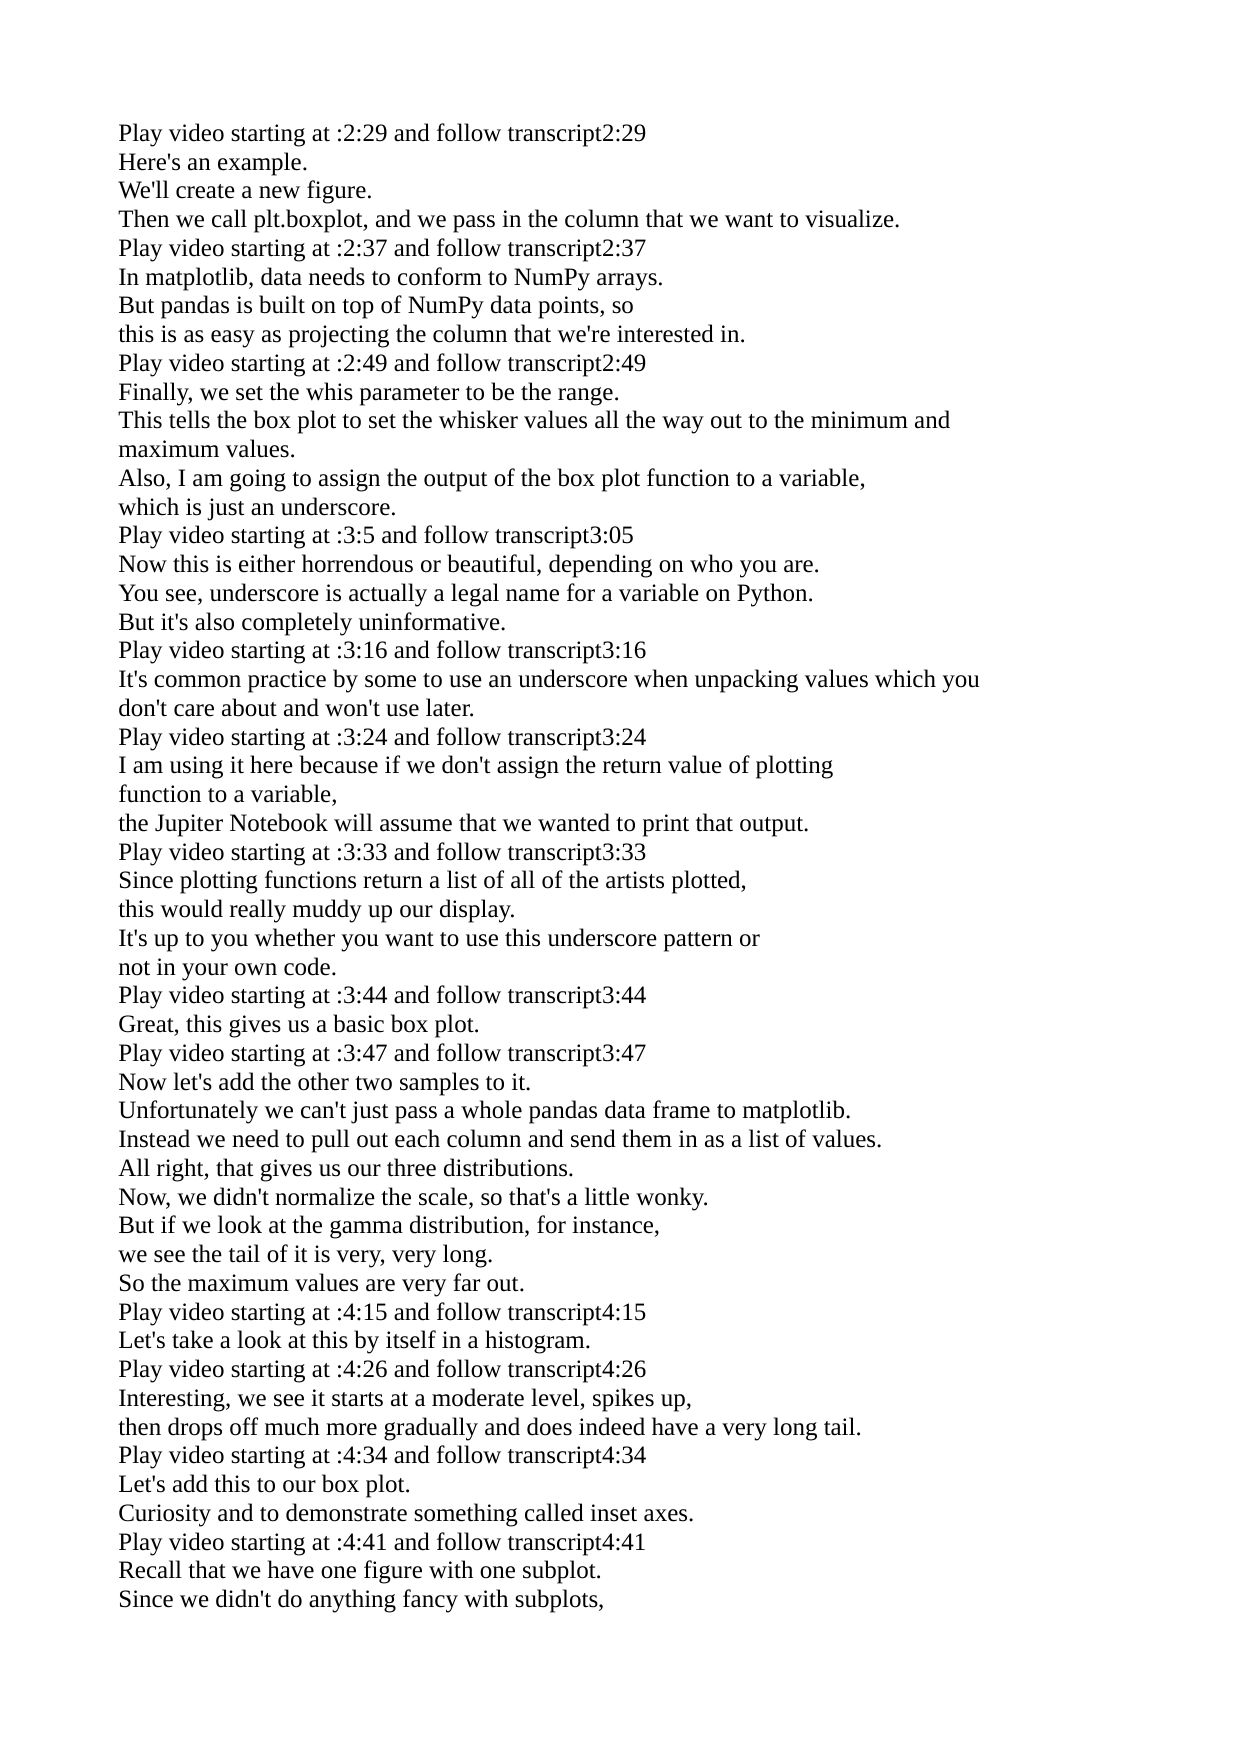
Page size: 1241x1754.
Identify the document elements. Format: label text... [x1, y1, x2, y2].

text Play video starting at :3:44 and follow transcript3:44 [118, 981, 1122, 1009]
text But it's also completely uninformative. [118, 607, 1122, 636]
text this would really muddy up our display. [118, 894, 1122, 923]
text We'll create a new figure. [118, 176, 1122, 204]
text don't care about and won't use later. [118, 693, 1122, 722]
text Play video starting at :2:37 and follow transcript2:37 [118, 233, 1122, 262]
text But if we look at the gamma distribution, for instance, [118, 1211, 1122, 1239]
text Let's take a look at this by itself in a histogram. [118, 1326, 1122, 1354]
text Now let's add the other two samples to it. [118, 1067, 1122, 1096]
text we see the tail of it is very, very long. [118, 1239, 1122, 1268]
text Play video starting at :2:49 and follow transcript2:49 [118, 348, 1122, 377]
text not in your own code. [118, 952, 1122, 981]
text this is as easy as projecting the column that we're interested in. [118, 319, 1122, 348]
text Here's an example. [118, 147, 1122, 176]
text All right, that gives us our three distributions. [118, 1153, 1122, 1182]
text Curiosity and to demonstrate something called inset axes. [118, 1498, 1122, 1527]
text then drops off much more gradually and does indeed have a very long tail. [118, 1412, 1122, 1441]
text Unfortunately we can't just pass a whole pandas data frame to matplotlib. [118, 1096, 1122, 1124]
text Also, I am going to assign the output of the box plot function to a variable, [118, 463, 1122, 492]
text Play video starting at :4:15 and follow transcript4:15 [118, 1297, 1122, 1326]
text Instead we need to pull out each column and send them in as a list of values. [118, 1124, 1122, 1153]
text function to a variable, [118, 779, 1122, 808]
text Finally, we set the whis parameter to be the range. [118, 377, 1122, 406]
text Now, we didn't normalize the scale, so that's a little wonky. [118, 1182, 1122, 1211]
text Play video starting at :3:24 and follow transcript3:24 [118, 722, 1122, 751]
text Since plotting functions return a list of all of the artists plotted, [118, 866, 1122, 894]
text Interesting, we see it starts at a moderate level, spikes up, [118, 1383, 1122, 1412]
text Play video starting at :3:47 and follow transcript3:47 [118, 1038, 1122, 1067]
text Play video starting at :4:41 and follow transcript4:41 [118, 1527, 1122, 1556]
text It's common practice by some to use an underscore when unpacking values which you [118, 664, 1122, 693]
text Play video starting at :2:29 and follow transcript2:29 [118, 118, 1122, 147]
text So the maximum values are very far out. [118, 1268, 1122, 1297]
text Play video starting at :3:33 and follow transcript3:33 [118, 837, 1122, 866]
text In matplotlib, data needs to conform to NumPy arrays. [118, 262, 1122, 291]
text It's up to you whether you want to use this underscore pattern or [118, 923, 1122, 952]
text Now this is either horrendous or beautiful, depending on who you are. [118, 549, 1122, 578]
text the Jupiter Notebook will assume that we wanted to print that output. [118, 808, 1122, 837]
text Great, this gives us a basic box plot. [118, 1009, 1122, 1038]
text But pandas is built on top of NumPy data points, so [118, 291, 1122, 319]
text Recall that we have one figure with one subplot. [118, 1556, 1122, 1584]
text Play video starting at :4:26 and follow transcript4:26 [118, 1354, 1122, 1383]
text Play video starting at :3:16 and follow transcript3:16 [118, 636, 1122, 664]
text which is just an underscore. [118, 492, 1122, 521]
text maximum values. [118, 434, 1122, 463]
text Play video starting at :3:5 and follow transcript3:05 [118, 521, 1122, 549]
text Since we didn't do anything fancy with subplots, [118, 1584, 1122, 1613]
text I am using it here because if we don't assign the return value of plotting [118, 751, 1122, 779]
text You see, underscore is actually a legal name for a variable on Python. [118, 578, 1122, 607]
text Then we call plt.boxplot, and we pass in the column that we want to visualize. [118, 204, 1122, 233]
text Play video starting at :4:34 and follow transcript4:34 [118, 1441, 1122, 1469]
text This tells the box plot to set the whisker values all the way out to the minimum and [118, 406, 1122, 434]
text Let's add this to our box plot. [118, 1469, 1122, 1498]
